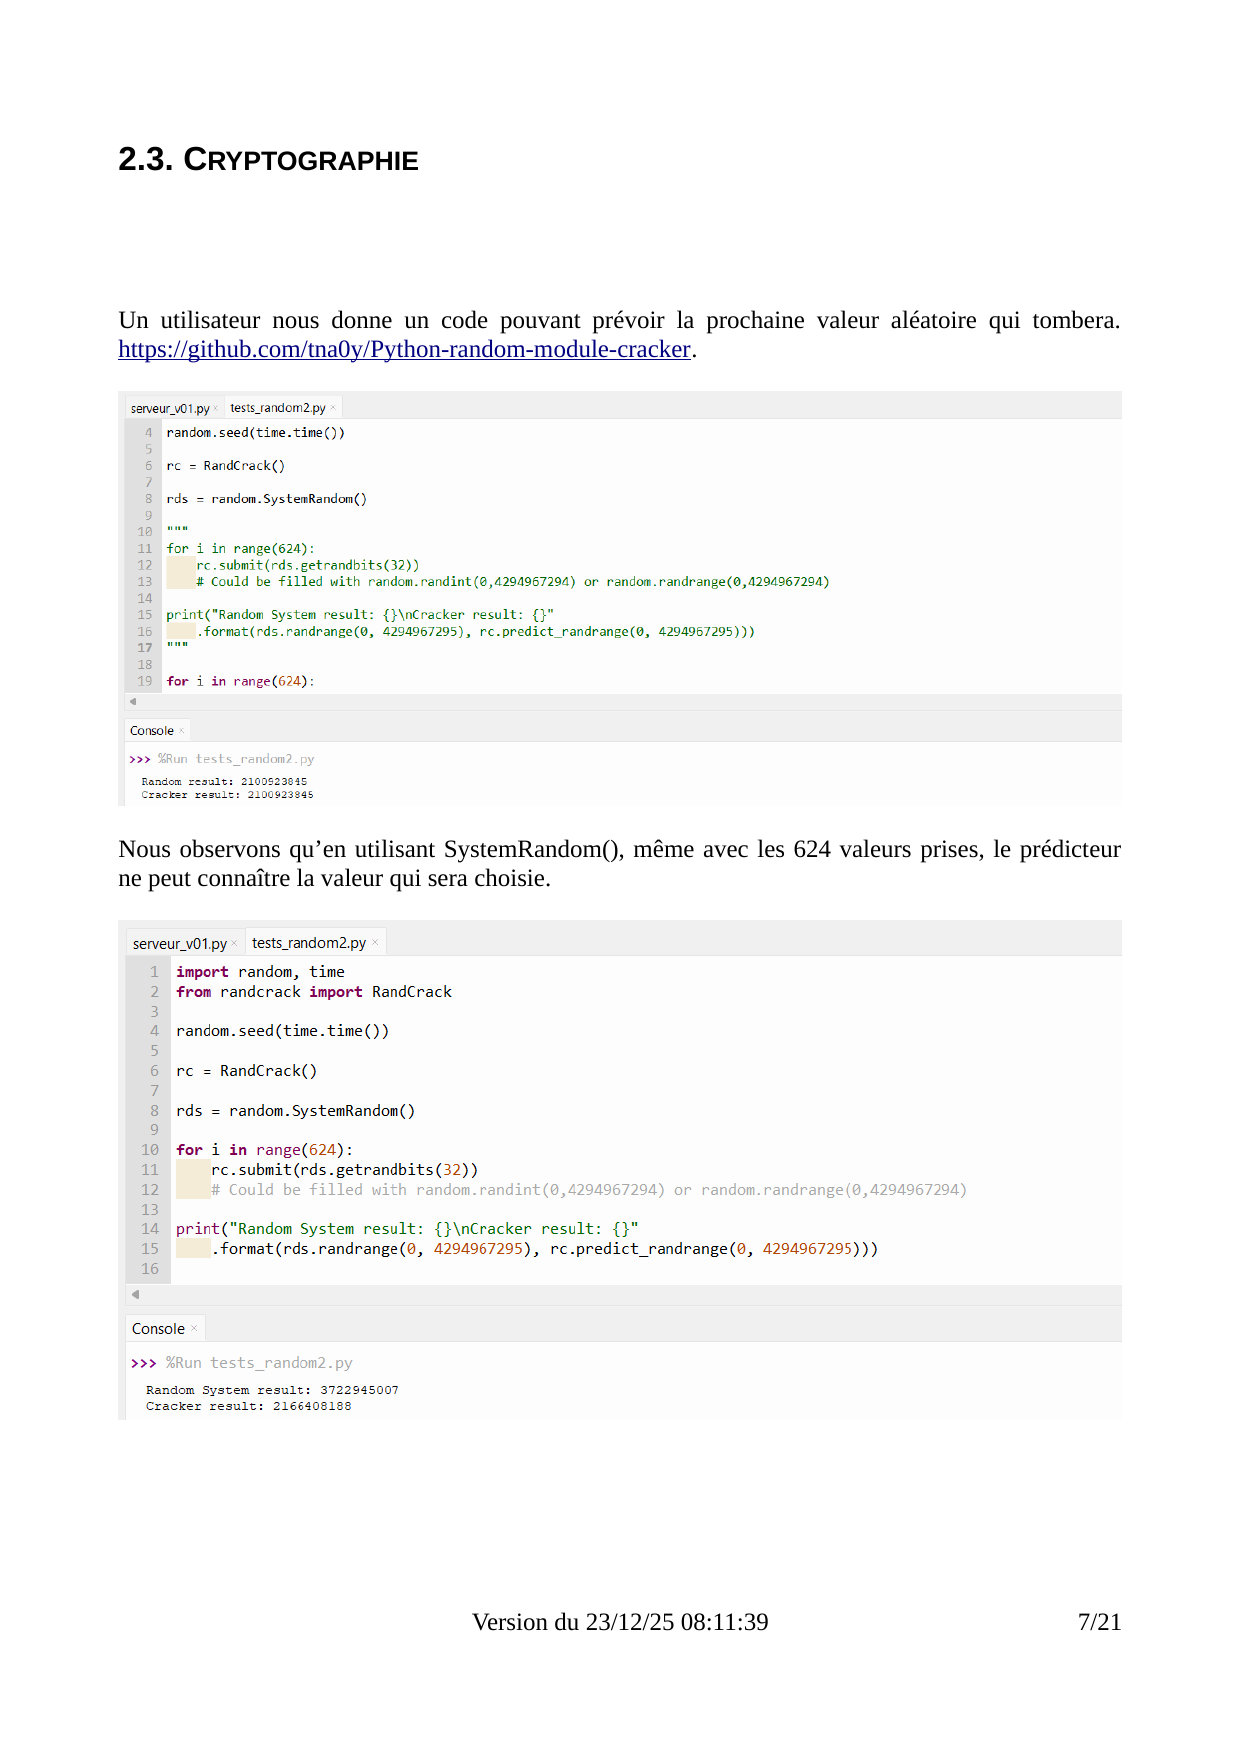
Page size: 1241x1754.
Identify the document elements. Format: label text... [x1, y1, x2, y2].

subtitle Cryptographie [118, 139, 1122, 177]
text Un utilisateur nous donne un code pouvant prévoir la prochaine valeur aléatoire qui tombera. https://github.com/tna0y/Python-random-module-cracker. [118, 305, 1122, 362]
picture [118, 920, 1123, 1420]
picture [118, 391, 1123, 806]
text Nous observons qu’en utilisant SystemRandom(), même avec les 624 valeurs prises, le prédicteur ne peut connaître la valeur qui sera choisie. [118, 834, 1122, 892]
